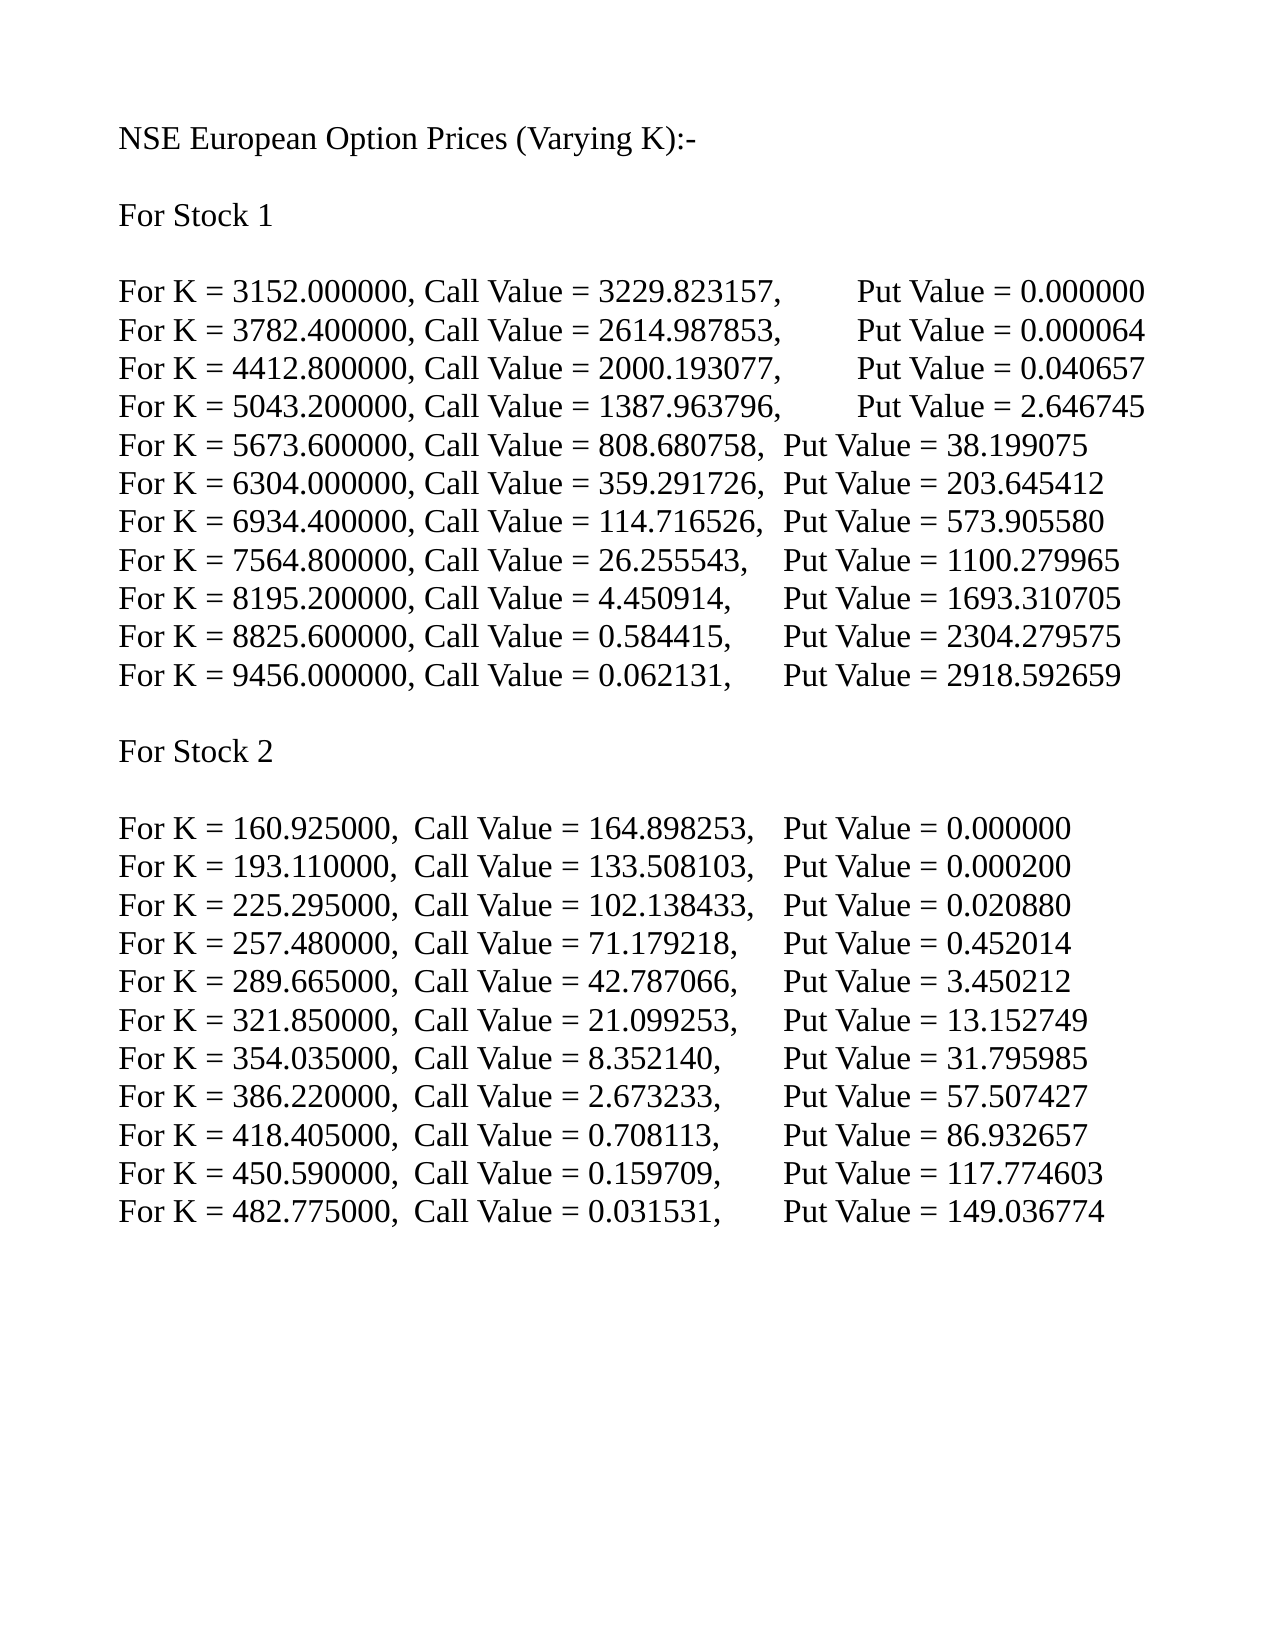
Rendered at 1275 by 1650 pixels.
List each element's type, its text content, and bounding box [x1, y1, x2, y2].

text For K = 160.925000, Call Value = 164.898253, Put Value = 0.000000 [118, 808, 1157, 846]
text For K = 354.035000, Call Value = 8.352140, Put Value = 31.795985 [118, 1038, 1157, 1076]
text For K = 225.295000, Call Value = 102.138433, Put Value = 0.020880 [118, 885, 1157, 923]
text For K = 386.220000, Call Value = 2.673233, Put Value = 57.507427 [118, 1076, 1157, 1115]
text For K = 5673.600000, Call Value = 808.680758, Put Value = 38.199075 [118, 425, 1157, 463]
text For K = 257.480000, Call Value = 71.179218, Put Value = 0.452014 [118, 923, 1157, 961]
text For K = 6304.000000, Call Value = 359.291726, Put Value = 203.645412 [118, 463, 1157, 501]
text NSE European Option Prices (Varying K):- [118, 118, 1157, 156]
text For K = 6934.400000, Call Value = 114.716526, Put Value = 573.905580 [118, 501, 1157, 540]
text For K = 5043.200000, Call Value = 1387.963796, Put Value = 2.646745 [118, 386, 1157, 425]
text For Stock 2 [118, 731, 1157, 770]
text For Stock 1 [118, 195, 1157, 233]
text For K = 3152.000000, Call Value = 3229.823157, Put Value = 0.000000 [118, 271, 1157, 310]
text For K = 289.665000, Call Value = 42.787066, Put Value = 3.450212 [118, 961, 1157, 1000]
text For K = 7564.800000, Call Value = 26.255543, Put Value = 1100.279965 [118, 540, 1157, 578]
text For K = 4412.800000, Call Value = 2000.193077, Put Value = 0.040657 [118, 348, 1157, 386]
text For K = 8195.200000, Call Value = 4.450914, Put Value = 1693.310705 [118, 578, 1157, 616]
text For K = 9456.000000, Call Value = 0.062131, Put Value = 2918.592659 [118, 655, 1157, 693]
text For K = 450.590000, Call Value = 0.159709, Put Value = 117.774603 [118, 1153, 1157, 1191]
text For K = 3782.400000, Call Value = 2614.987853, Put Value = 0.000064 [118, 310, 1157, 348]
text For K = 8825.600000, Call Value = 0.584415, Put Value = 2304.279575 [118, 616, 1157, 655]
text For K = 193.110000, Call Value = 133.508103, Put Value = 0.000200 [118, 846, 1157, 885]
text For K = 482.775000, Call Value = 0.031531, Put Value = 149.036774 [118, 1191, 1157, 1230]
text For K = 418.405000, Call Value = 0.708113, Put Value = 86.932657 [118, 1115, 1157, 1153]
text For K = 321.850000, Call Value = 21.099253, Put Value = 13.152749 [118, 1000, 1157, 1038]
